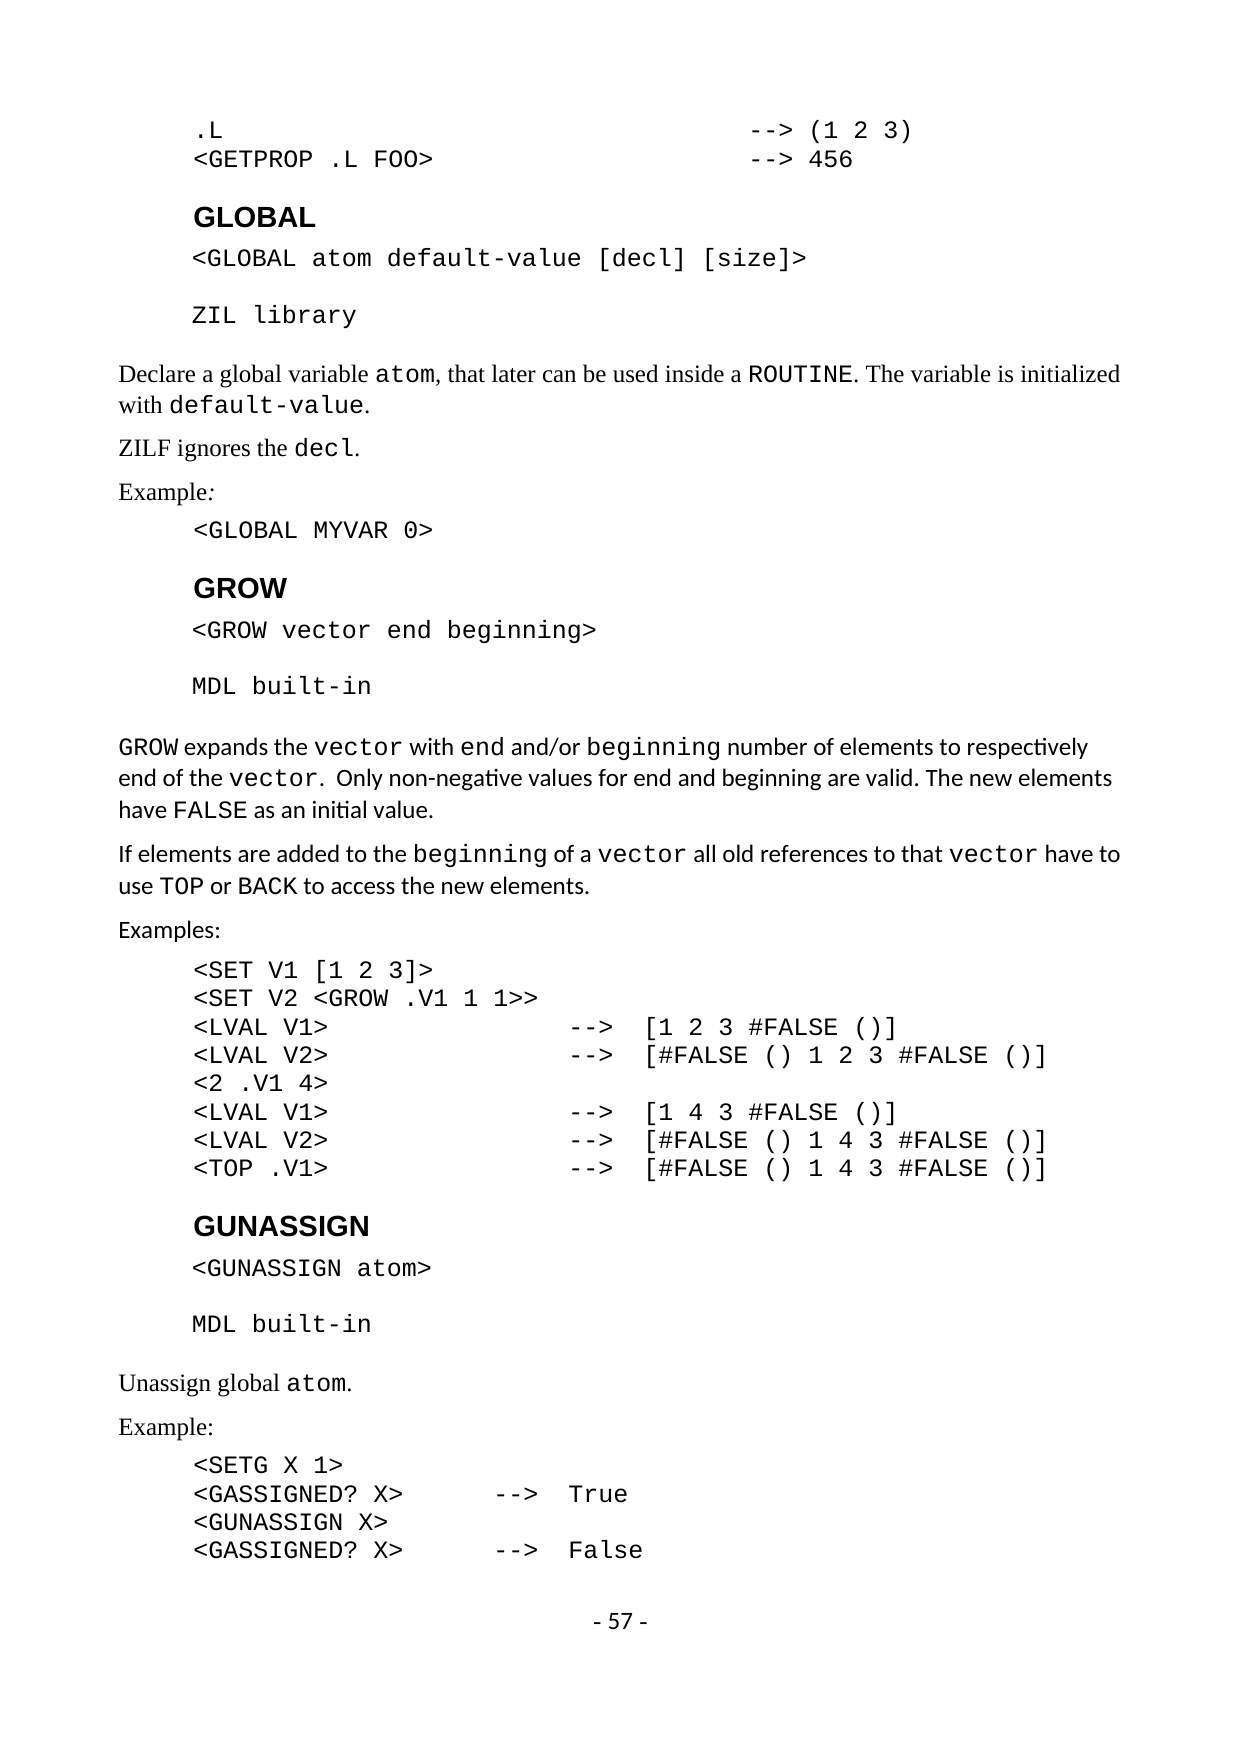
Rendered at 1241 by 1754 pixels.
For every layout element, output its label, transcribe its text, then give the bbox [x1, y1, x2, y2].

subtitle GUNASSIGN [118, 1209, 1122, 1243]
text <SET V1 [1 2 3]> <SET V2 <GROW .V1 1 1>> <LVAL V1> --> [1 2 3 #FALSE ()] <LVAL V2> --> [#FALSE () 1 2 3 #FALSE ()] <2 .V1 4> <LVAL V1> --> [1 4 3 #FALSE ()] <LVAL V2> --> [#FALSE () 1 4 3 #FALSE ()] <TOP .V1> --> [#FALSE () 1 4 3 #FALSE ()] [118, 957, 1122, 1184]
text GROW expands the vector with end and/or beginning number of elements to respectively end of the vector. Only non-negative values for end and beginning are valid. The new elements have FALSE as an initial value. [118, 731, 1122, 826]
text ZILF ignores the decl. [118, 433, 1122, 464]
text <GLOBAL atom default-value [decl] [size]> [192, 246, 1122, 274]
text Example: [118, 1412, 1122, 1441]
subtitle GROW [118, 571, 1122, 605]
text MDL built-in [192, 674, 1122, 702]
text <GROW vector end beginning> [192, 617, 1122, 646]
text If elements are added to the beginning of a vector all old references to that vector have to use TOP or BACK to access the new elements. [118, 838, 1122, 902]
text <GLOBAL MYVAR 0> [118, 518, 1122, 546]
text Unassign global atom. [118, 1368, 1122, 1399]
text Declare a global variable atom, that later can be used inside a ROUTINE. The variable is initialized with default-value. [118, 359, 1122, 421]
text MDL built-in [192, 1312, 1122, 1340]
text Example: [118, 477, 1122, 505]
text ZIL library [192, 302, 1122, 331]
text .L --> (1 2 3) <GETPROP .L FOO> --> 456 [118, 118, 1122, 175]
text Examples: [118, 914, 1122, 945]
text <SETG X 1> <GASSIGNED? X> --> True <GUNASSIGN X> <GASSIGNED? X> --> False [118, 1453, 1122, 1566]
text <GUNASSIGN atom> [192, 1255, 1122, 1283]
subtitle GLOBAL [118, 200, 1122, 233]
